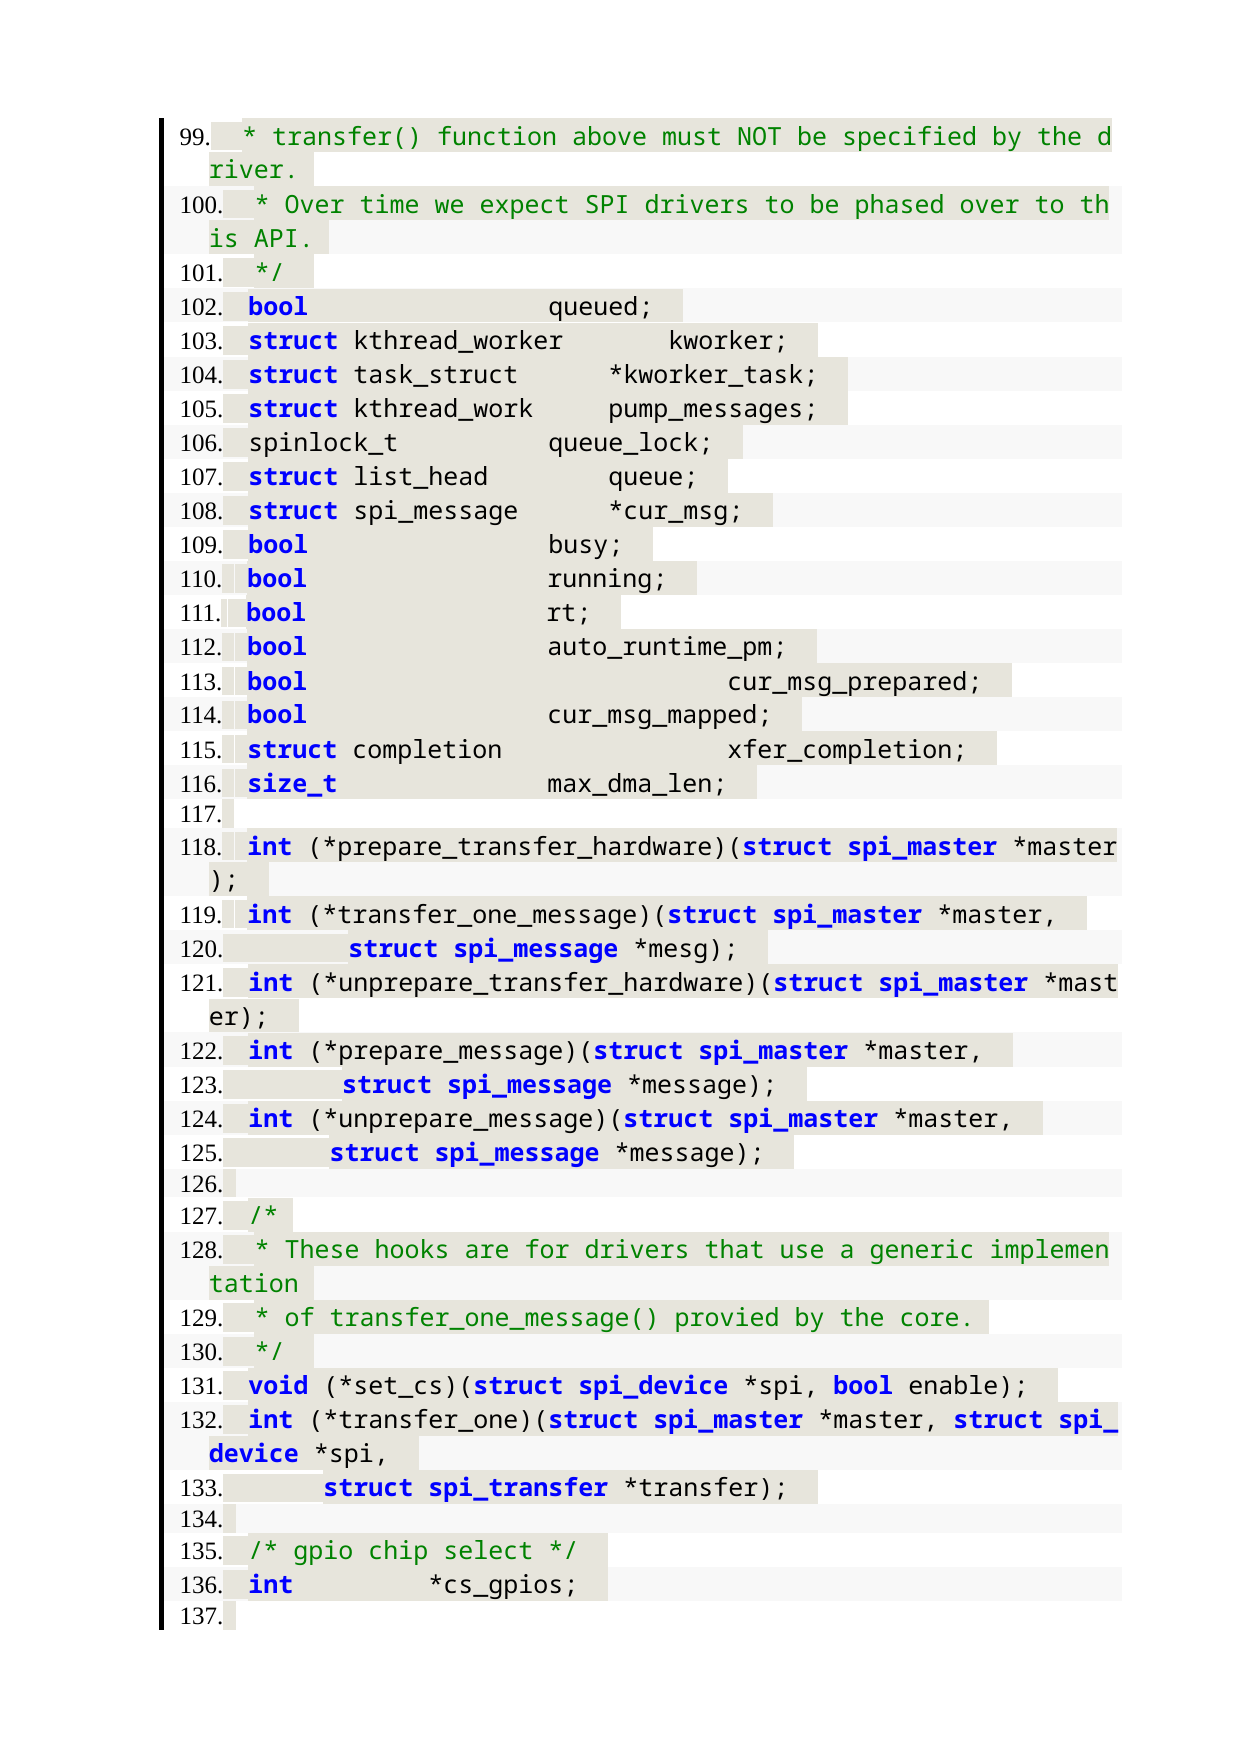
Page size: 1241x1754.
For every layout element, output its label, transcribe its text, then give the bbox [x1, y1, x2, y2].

list bool running; [164, 561, 1122, 595]
list int (*prepare_message)(struct spi_master *master, [164, 1032, 1122, 1067]
list struct spi_message *mesg); [164, 930, 1122, 964]
list /* gpio chip select */ [164, 1533, 1122, 1567]
list size_t max_dma_len; [164, 765, 1122, 799]
list * Over time we expect SPI drivers to be phased over to this API. [164, 186, 1122, 254]
list bool queued; [164, 288, 1122, 322]
list int *cs_gpios; [164, 1567, 1122, 1601]
list * of transfer_one_message() provied by the core. [164, 1300, 1122, 1334]
list spinlock_t queue_lock; [164, 425, 1122, 459]
list struct completion xfer_completion; [164, 731, 1122, 765]
list struct kthread_worker kworker; [164, 322, 1122, 357]
list bool cur_msg_mapped; [164, 697, 1122, 731]
list struct task_struct *kworker_task; [164, 357, 1122, 391]
list * These hooks are for drivers that use a generic implementation [164, 1232, 1122, 1300]
list bool cur_msg_prepared; [164, 663, 1122, 697]
list struct spi_message *message); [164, 1135, 1122, 1169]
list struct list_head queue; [164, 459, 1122, 493]
list struct spi_message *cur_msg; [164, 493, 1122, 527]
list void (*set_cs)(struct spi_device *spi, bool enable); [164, 1368, 1122, 1402]
list int (*unprepare_transfer_hardware)(struct spi_master *master); [164, 964, 1122, 1032]
list bool busy; [164, 527, 1122, 561]
list /* [164, 1197, 1122, 1232]
list int (*prepare_transfer_hardware)(struct spi_master *master); [164, 828, 1122, 896]
list * transfer() function above must NOT be specified by the driver. [164, 118, 1122, 186]
list bool rt; [164, 595, 1122, 629]
list */ [164, 254, 1122, 288]
list struct spi_transfer *transfer); [164, 1470, 1122, 1504]
list int (*transfer_one)(struct spi_master *master, struct spi_device *spi, [164, 1402, 1122, 1470]
list int (*transfer_one_message)(struct spi_master *master, [164, 896, 1122, 930]
list int (*unprepare_message)(struct spi_master *master, [164, 1101, 1122, 1135]
list struct spi_message *message); [164, 1067, 1122, 1101]
list */ [164, 1334, 1122, 1368]
list struct kthread_work pump_messages; [164, 391, 1122, 425]
list bool auto_runtime_pm; [164, 629, 1122, 663]
